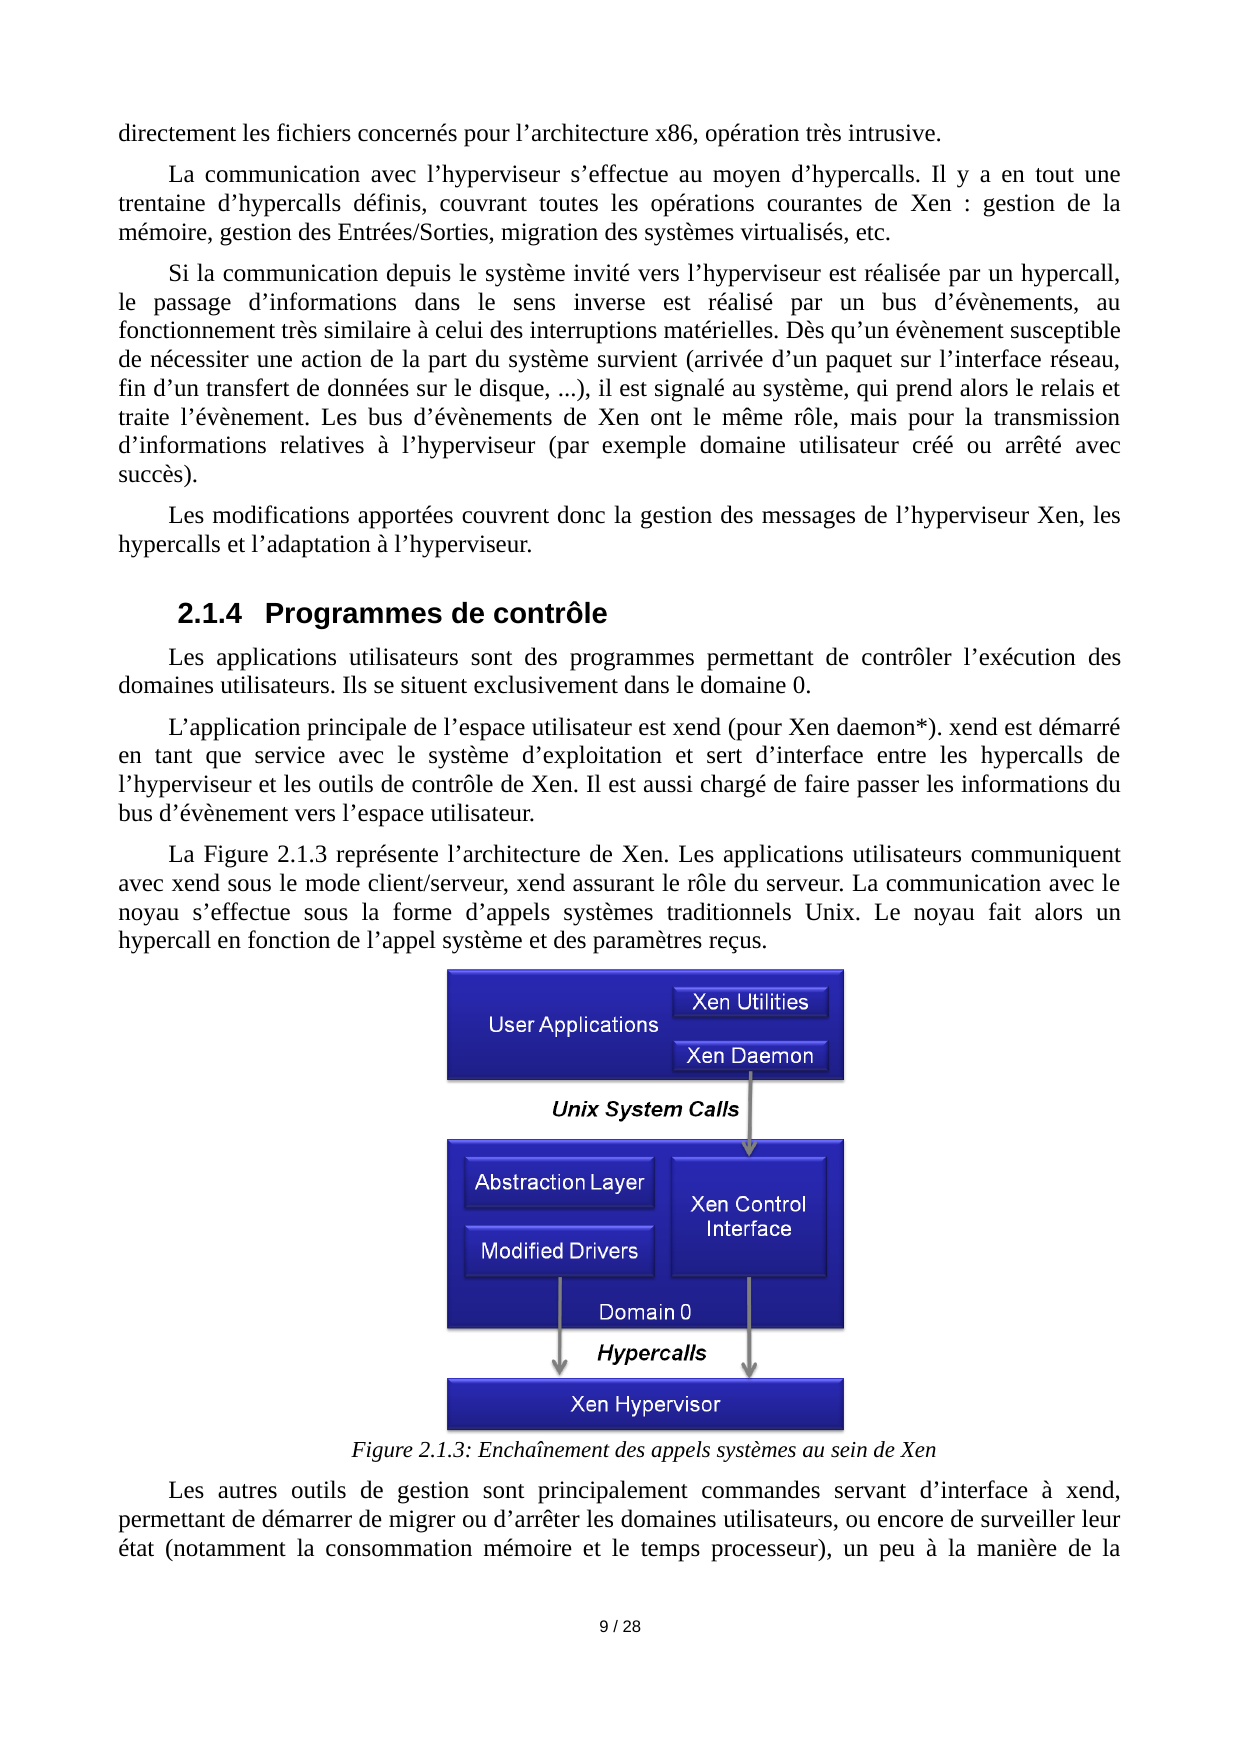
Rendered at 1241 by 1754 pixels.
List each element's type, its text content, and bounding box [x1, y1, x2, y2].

text Les applications utilisateurs sont des programmes permettant de contrôler l’exécution des domaines utilisateurs. Ils se situent exclusivement dans le domaine 0. [118, 642, 1122, 699]
picture [442, 966, 848, 1437]
text directement les fichiers concernés pour l’architecture x86, opération très intrusive. [118, 118, 1122, 147]
text La communication avec l’hyperviseur s’effectue au moyen d’hypercalls. Il y a en tout une trentaine d’hypercalls définis, couvrant toutes les opérations courantes de Xen : gestion de la mémoire, gestion des Entrées/Sorties, migration des systèmes virtualisés, etc. [118, 159, 1122, 246]
text Les autres outils de gestion sont principalement commandes servant d’interface à xend, permettant de démarrer de migrer ou d’arrêter les domaines utilisateurs, ou encore de surveiller leur état (notamment la consommation mémoire et le temps processeur), un peu à la manière de la [118, 1475, 1122, 1562]
subtitle Programmes de contrôle [177, 596, 1122, 629]
text L’application principale de l’espace utilisateur est xend (pour Xen daemon*). xend est démarré en tant que service avec le système d’exploitation et sert d’interface entre les hypercalls de l’hyperviseur et les outils de contrôle de Xen. Il est aussi chargé de faire passer les informations du bus d’évènement vers l’espace utilisateur. [118, 712, 1122, 827]
text Si la communication depuis le système invité vers l’hyperviseur est réalisée par un hypercall, le passage d’informations dans le sens inverse est réalisé par un bus d’évènements, au fonctionnement très similaire à celui des interruptions matérielles. Dès qu’un évènement susceptible de nécessiter une action de la part du système survient (arrivée d’un paquet sur l’interface réseau, fin d’un transfert de données sur le disque, ...), il est signalé au système, qui prend alors le relais et traite l’évènement. Les bus d’évènements de Xen ont le même rôle, mais pour la transmission d’informations relatives à l’hyperviseur (par exemple domaine utilisateur créé ou arrêté avec succès). [118, 258, 1122, 488]
text Les modifications apportées couvrent donc la gestion des messages de l’hyperviseur Xen, les hypercalls et l’adaptation à l’hyperviseur. [118, 501, 1122, 558]
text La Figure 2.1.3 représente l’architecture de Xen. Les applications utilisateurs communiquent avec xend sous le mode client/serveur, xend assurant le rôle du serveur. La communication avec le noyau s’effectue sous la forme d’appels systèmes traditionnels Unix. Le noyau fait alors un hypercall en fonction de l’appel système et des paramètres reçus. [118, 839, 1122, 954]
text Figure 2.1.3: Enchaînement des appels systèmes au sein de Xen [270, 979, 1020, 1463]
